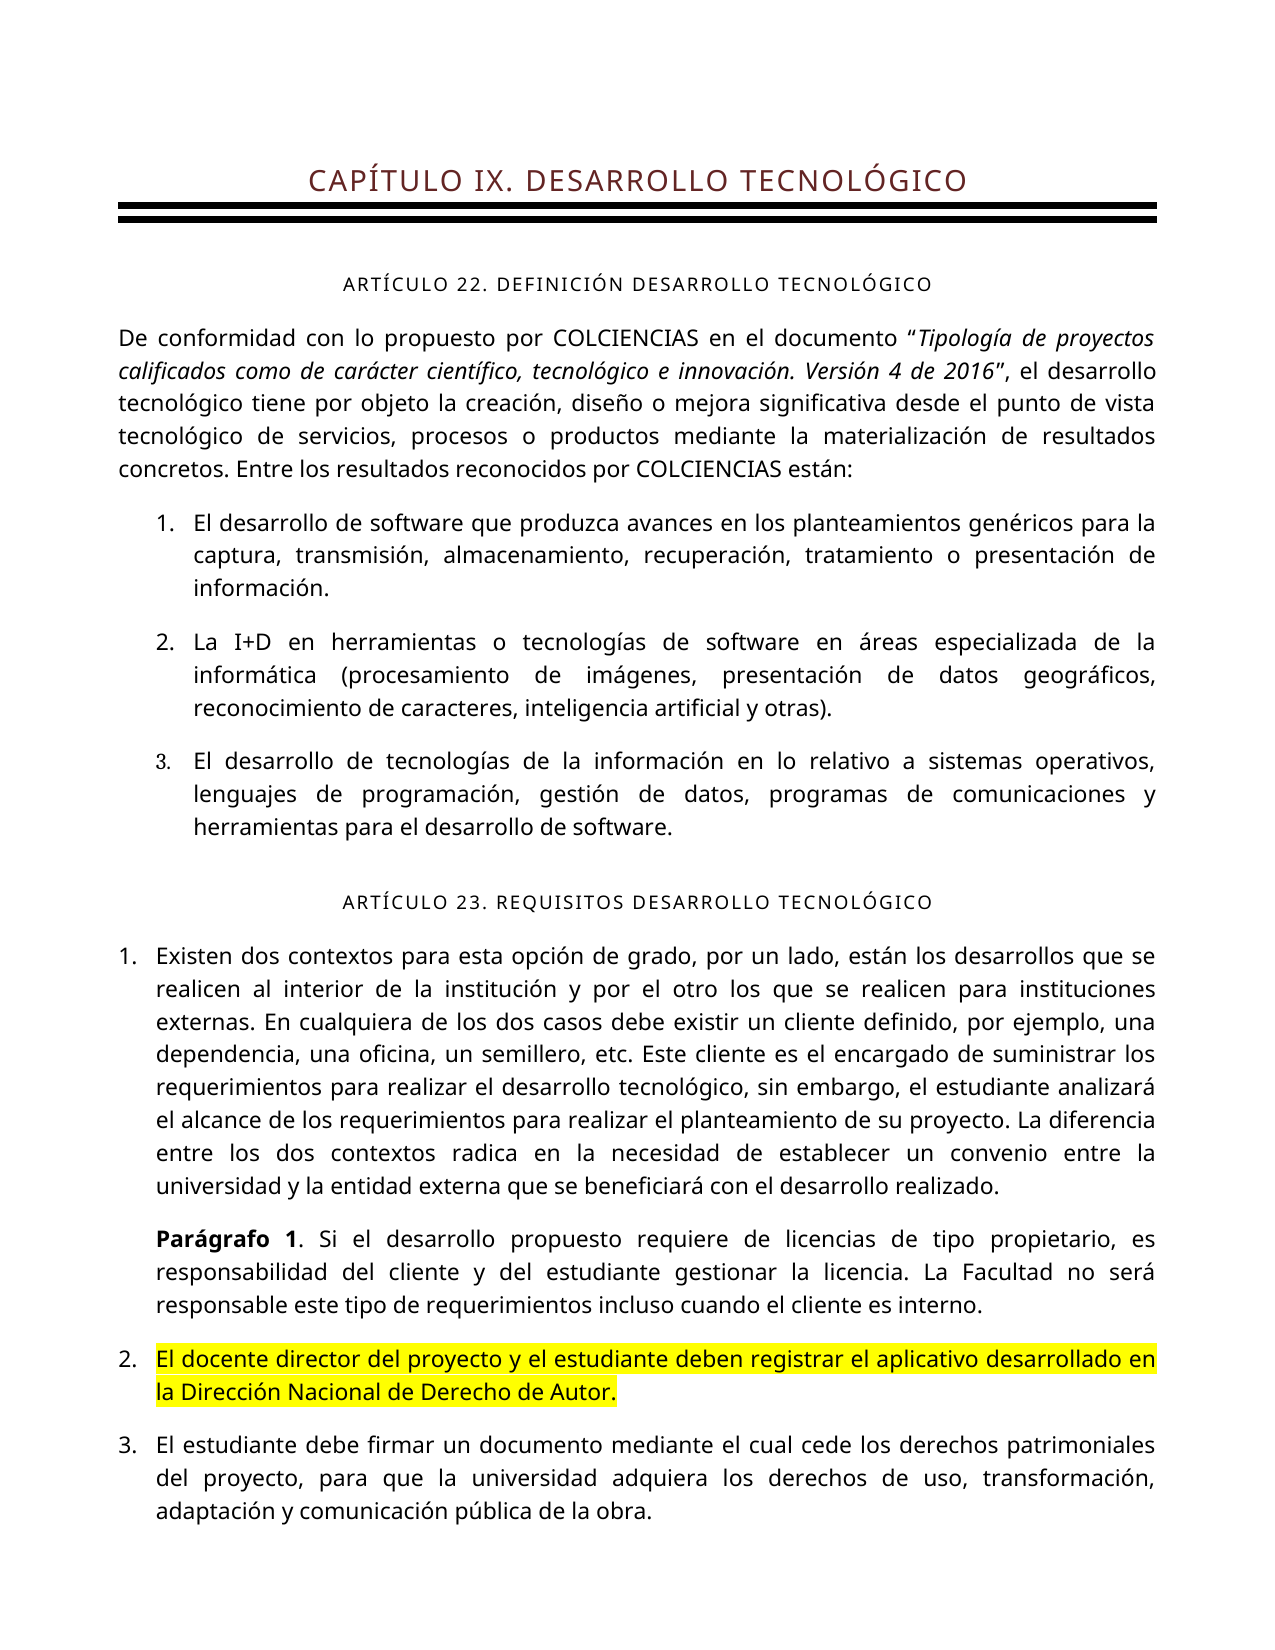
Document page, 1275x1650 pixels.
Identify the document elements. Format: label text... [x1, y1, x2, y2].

list El desarrollo de tecnologías de la información en lo relativo a sistemas operativos, lenguajes de programación, gestión de datos, programas de comunicaciones y herramientas para el desarrollo de software. [156, 745, 1157, 842]
list El docente director del proyecto y el estudiante deben registrar el aplicativo desarrollado en la Dirección Nacional de Derecho de Autor. [118, 1343, 1157, 1407]
list Existen dos contextos para esta opción de grado, por un lado, están los desarrollos que se realicen al interior de la institución y por el otro los que se realicen para instituciones externas. En cualquiera de los dos casos debe existir un cliente definido, por ejemplo, una dependencia, una oficina, un semillero, etc. Este cliente es el encargado de suministrar los requerimientos para realizar el desarrollo tecnológico, sin embargo, el estudiante analizará el alcance de los requerimientos para realizar el planteamiento de su proyecto. La diferencia entre los dos contextos radica en la necesidad de establecer un convenio entre la universidad y la entidad externa que se beneficiará con el desarrollo realizado. [118, 940, 1157, 1201]
subtitle [118, 209, 1157, 216]
subtitle Capítulo IX. Desarrollo tecnológico [118, 160, 1157, 202]
subtitle Artículo 22. Definición Desarrollo Tecnológico [118, 271, 1157, 297]
list El desarrollo de software que produzca avances en los planteamientos genéricos para la captura, transmisión, almacenamiento, recuperación, tratamiento o presentación de información. [156, 507, 1157, 603]
list El estudiante debe firmar un documento mediante el cual cede los derechos patrimoniales del proyecto, para que la universidad adquiera los derechos de uso, transformación, adaptación y comunicación pública de la obra. [118, 1429, 1157, 1526]
list La I+D en herramientas o tecnologías de software en áreas especializada de la informática (procesamiento de imágenes, presentación de datos geográficos, reconocimiento de caracteres, inteligencia artificial y otras). [156, 626, 1157, 723]
text De conformidad con lo propuesto por COLCIENCIAS en el documento “Tipología de proyectos calificados como de carácter científico, tecnológico e innovación. Versión 4 de 2016”, el desarrollo tecnológico tiene por objeto la creación, diseño o mejora significativa desde el punto de vista tecnológico de servicios, procesos o productos mediante la materialización de resultados concretos. Entre los resultados reconocidos por COLCIENCIAS están: [118, 322, 1157, 484]
subtitle Artículo 23. REQUISITOS Desarrollo Tecnológico [118, 889, 1157, 915]
text Parágrafo 1. Si el desarrollo propuesto requiere de licencias de tipo propietario, es responsabilidad del cliente y del estudiante gestionar la licencia. La Facultad no será responsable este tipo de requerimientos incluso cuando el cliente es interno. [156, 1223, 1157, 1320]
